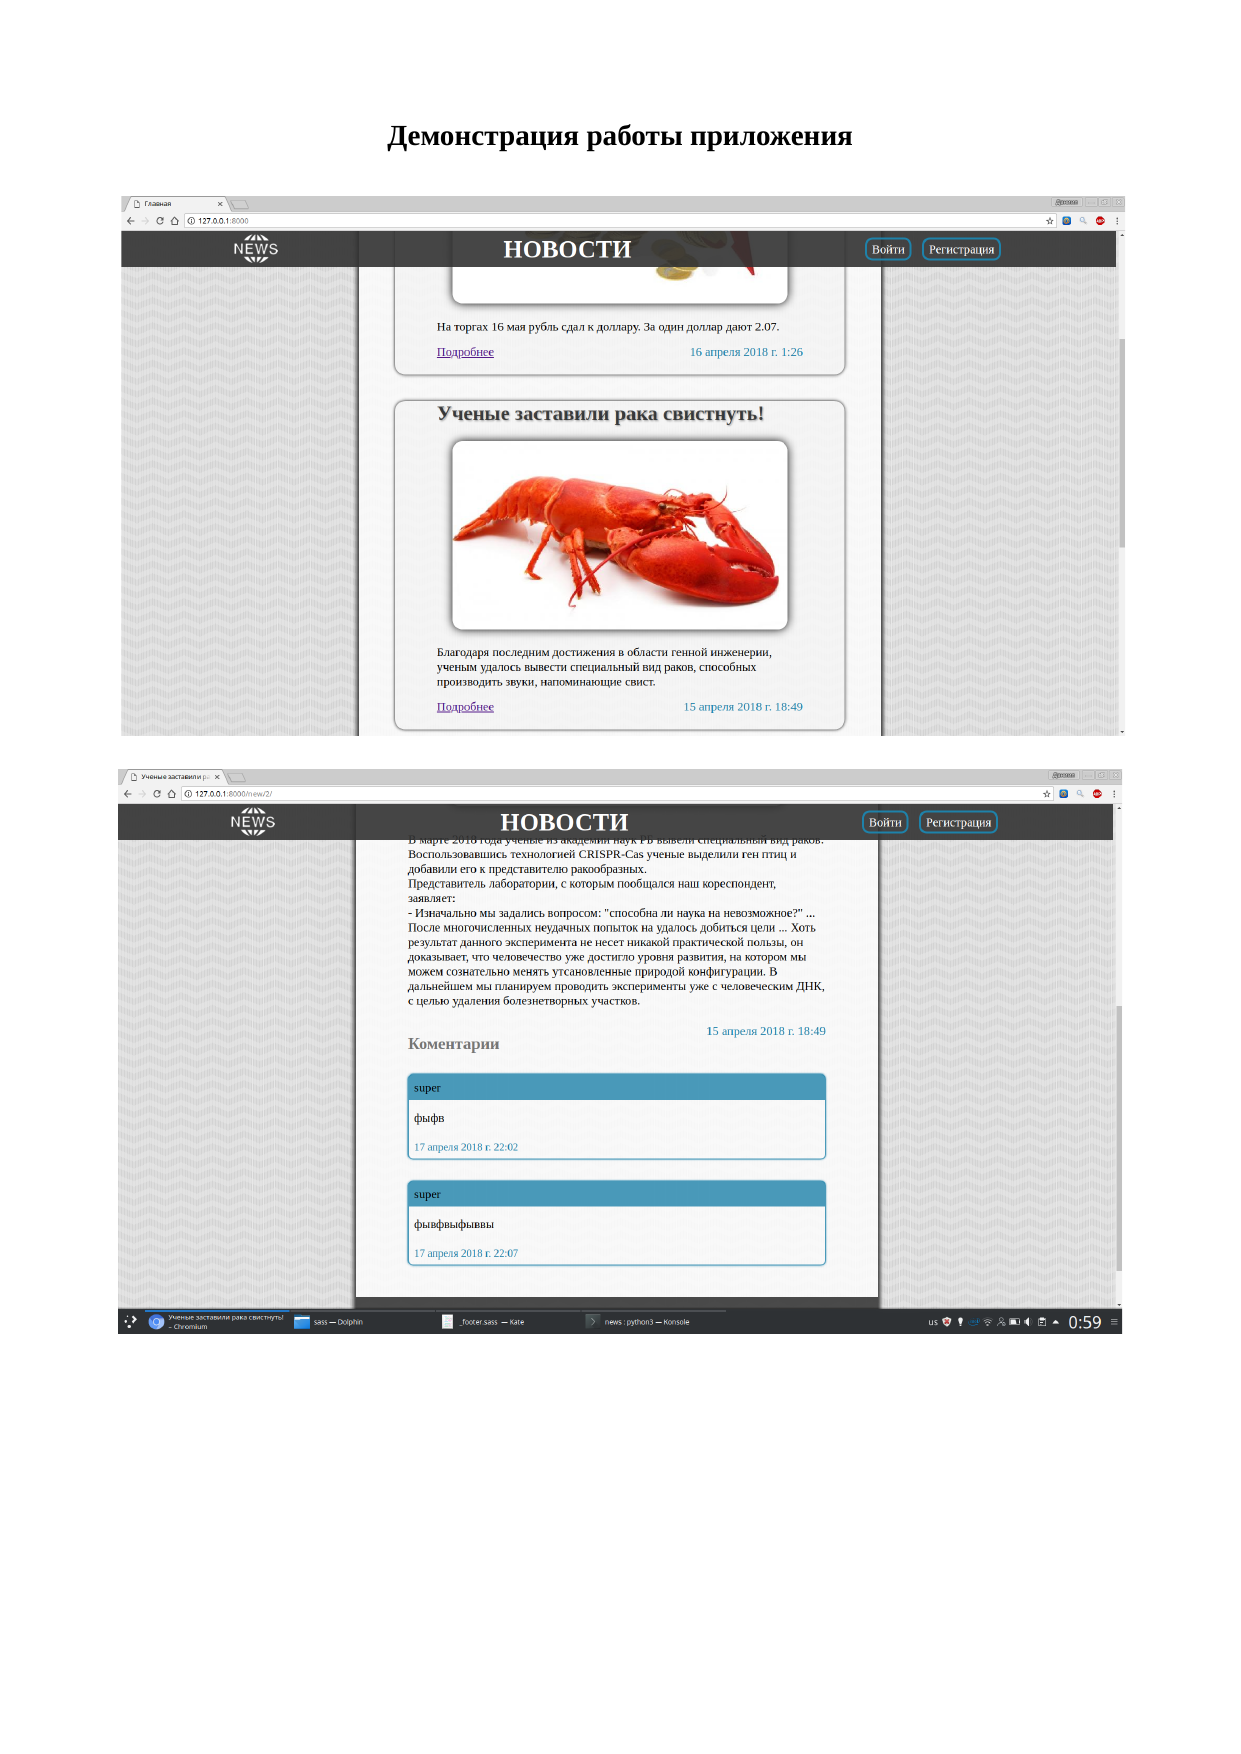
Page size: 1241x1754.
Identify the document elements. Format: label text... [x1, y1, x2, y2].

picture [121, 196, 1126, 736]
text Демонстрация работы приложения [118, 118, 1122, 152]
picture [118, 769, 1123, 1334]
